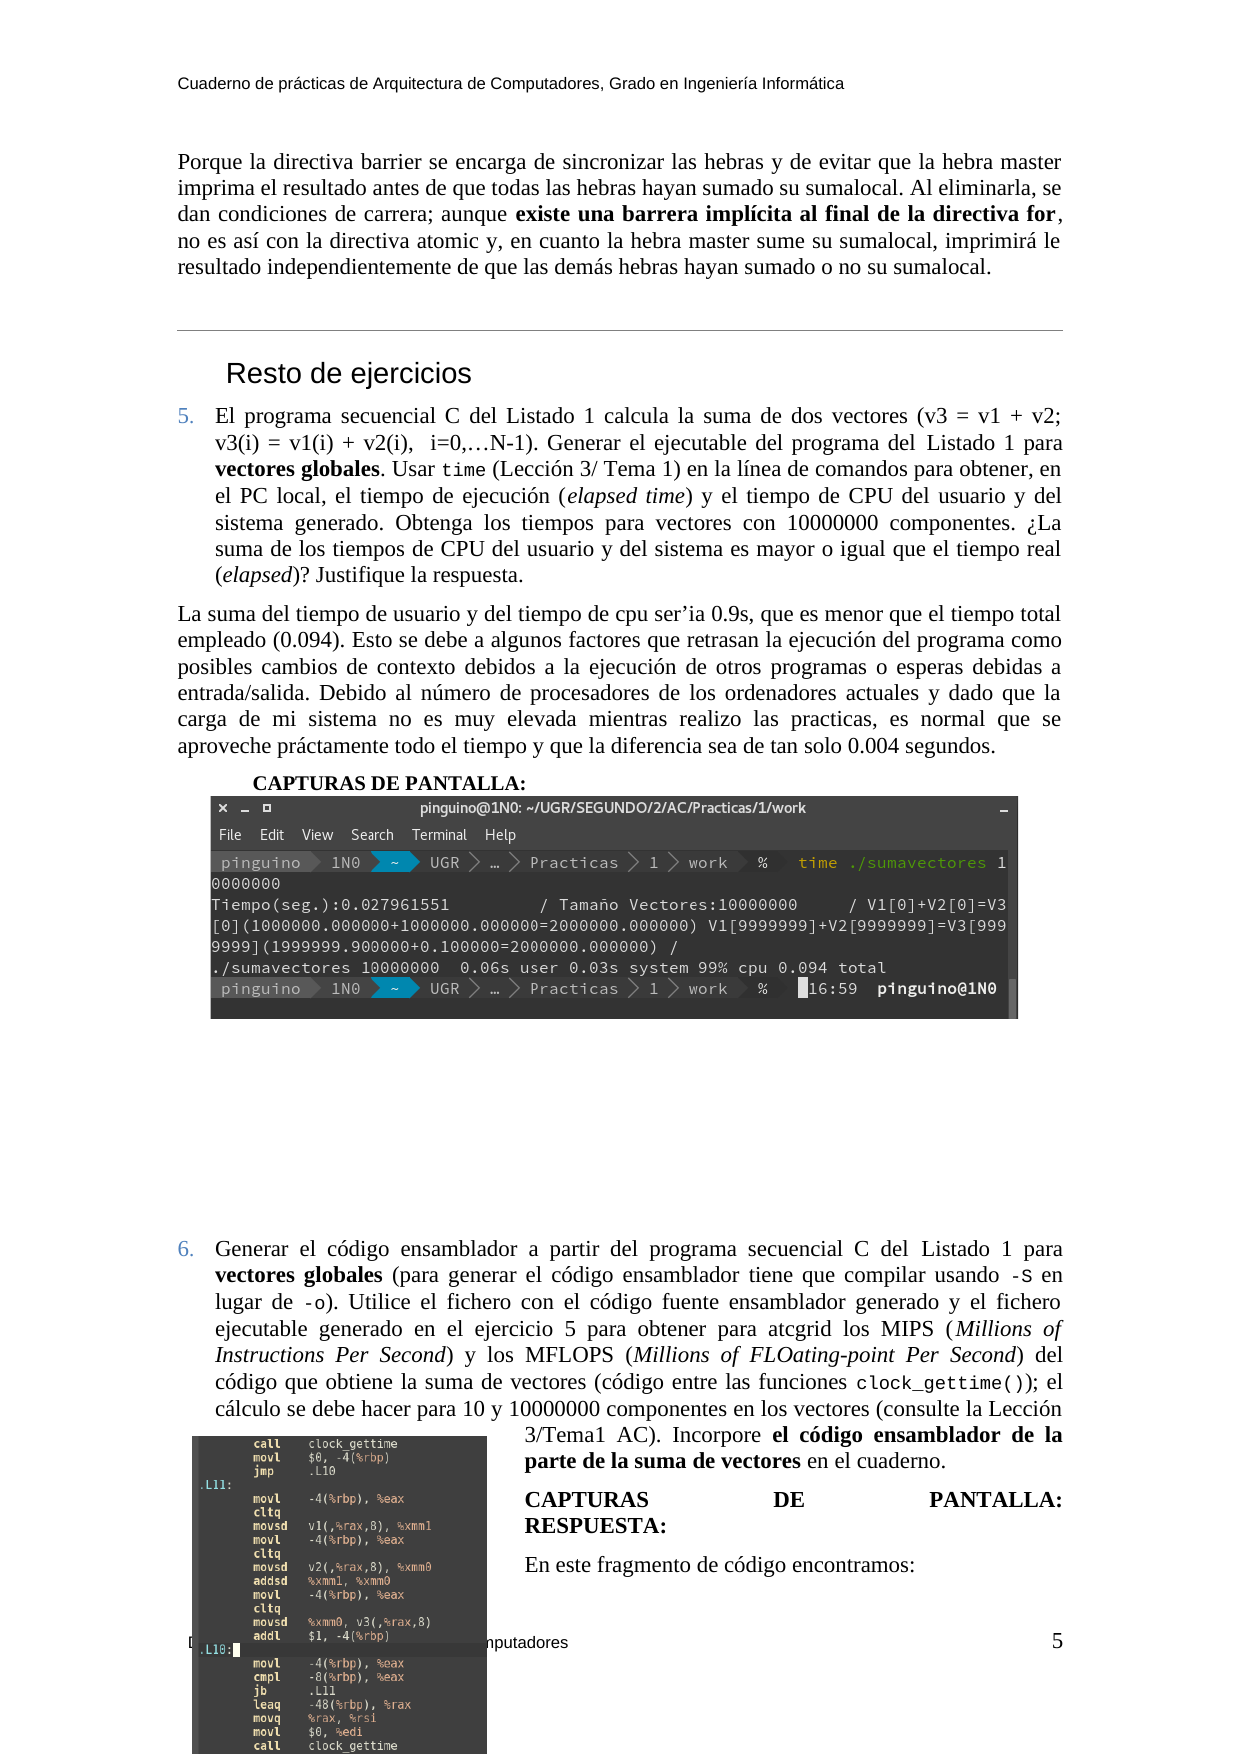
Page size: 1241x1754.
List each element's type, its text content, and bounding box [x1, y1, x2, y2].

text Porque la directiva barrier se encarga de sincronizar las hebras y de evitar que la hebra master imprima el resultado antes de que todas las hebras hayan sumado su sumalocal. Al eliminarla, se dan condiciones de carrera; aunque existe una barrera implícita al final de la directiva for, no es así con la directiva atomic y, en cuanto la hebra master sume su sumalocal, imprimirá le resultado independientemente de que las demás hebras hayan sumado o no su sumalocal. [177, 148, 1063, 279]
list El programa secuencial C del Listado 1 calcula la suma de dos vectores (v3 = v1 + v2; v3(i) = v1(i) + v2(i), i=0,…N-1). Generar el ejecutable del programa del Listado 1 para vectores globales. Usar time (Lección 3/ Tema 1) en la línea de comandos para obtener, en el PC local, el tiempo de ejecución (elapsed time) y el tiempo de CPU del usuario y del sistema generado. Obtenga los tiempos para vectores con 10000000 componentes. ¿La suma de los tiempos de CPU del usuario y del sistema es mayor o igual que el tiempo real (elapsed)? Justifique la respuesta. [177, 402, 1063, 588]
text CAPTURAS DE PANTALLA: RESPUESTA: [487, 1486, 1063, 1539]
list La suma del tiempo de usuario y del tiempo de cpu ser’ia 0.9s, que es menor que el tiempo total empleado (0.094). Esto se debe a algunos factores que retrasan la ejecución del programa como posibles cambios de contexto debidos a la ejecución de otros programas o esperas debidas a entrada/salida. Debido al número de procesadores de los ordenadores actuales y dado que la carga de mi sistema no es muy elevada mientras realizo las practicas, es normal que se aproveche práctamente todo el tiempo y que la diferencia sea de tan solo 0.004 segundos. [177, 600, 1063, 758]
subtitle Resto de ejercicios [177, 356, 1063, 390]
text CAPTURAS DE PANTALLA: [252, 771, 1063, 795]
list Generar el código ensamblador a partir del programa secuencial C del Listado 1 para vectores globales (para generar el código ensamblador tiene que compilar usando -S en lugar de -o). Utilice el fichero con el código fuente ensamblador generado y el fichero ejecutable generado en el ejercicio 5 para obtener para atcgrid los MIPS (Millions of Instructions Per Second) y los MFLOPS (Millions of FLOating-point Per Second) del código que obtiene la suma de vectores (código entre las funciones clock_gettime()); el cálculo se debe hacer para 10 y 10000000 componentes en los vectores (consulte la Lección 3/Tema1 AC). Incorpore el código ensamblador de la parte de la suma de vectores en el cuaderno. [177, 1235, 1063, 1474]
text En este fragmento de código encontramos: [487, 1551, 1063, 1578]
picture [192, 1436, 487, 1754]
picture [210, 796, 1019, 1019]
